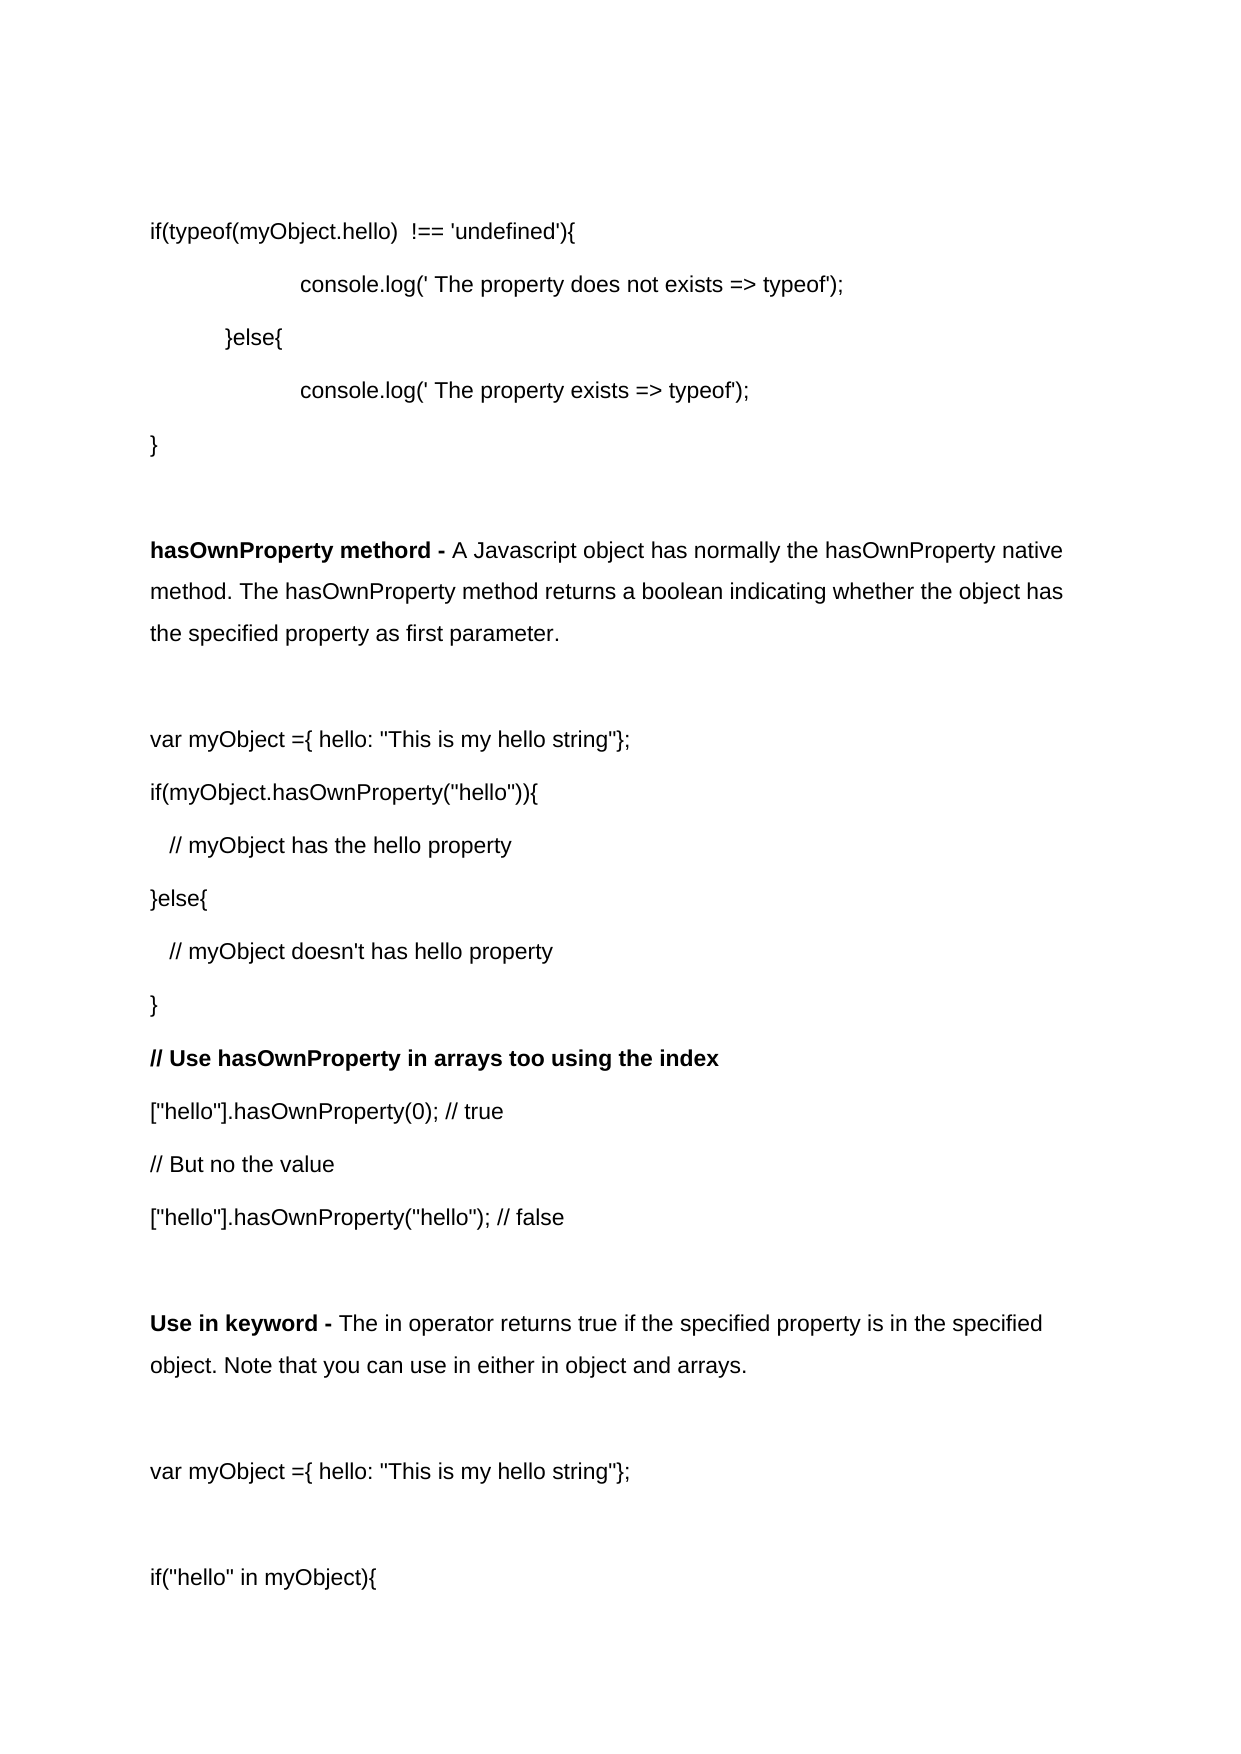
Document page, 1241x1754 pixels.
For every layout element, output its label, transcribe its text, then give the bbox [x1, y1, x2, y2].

text if(typeof(myObject.hello) !== 'undefined'){ [150, 203, 1090, 244]
text // But no the value [150, 1136, 1090, 1177]
text Use in keyword - The in operator returns true if the specified property is in the specified object. Note that you can use in either in object and arrays. [150, 1295, 1090, 1378]
text var myObject ={ hello: "This is my hello string"}; [150, 1443, 1090, 1484]
text ["hello"].hasOwnProperty(0); // true [150, 1083, 1090, 1124]
text if(myObject.hasOwnProperty("hello")){ [150, 764, 1090, 805]
text console.log(' The property does not exists => typeof'); [150, 256, 1090, 298]
text // myObject doesn't has hello property [150, 923, 1090, 965]
text // Use hasOwnProperty in arrays too using the index [150, 1029, 1090, 1071]
text }else{ [150, 870, 1090, 912]
text if("hello" in myObject){ [150, 1549, 1090, 1590]
text // myObject has the hello property [150, 817, 1090, 858]
text hasOwnProperty methord - A Javascript object has normally the hasOwnProperty native method. The hasOwnProperty method returns a boolean indicating whether the object has the specified property as first parameter. [150, 522, 1090, 646]
text } [150, 416, 1090, 457]
text } [150, 976, 1090, 1018]
text var myObject ={ hello: "This is my hello string"}; [150, 711, 1090, 752]
text ["hello"].hasOwnProperty("hello"); // false [150, 1189, 1090, 1230]
text }else{ [150, 309, 1090, 351]
text console.log(' The property exists => typeof'); [150, 362, 1090, 404]
